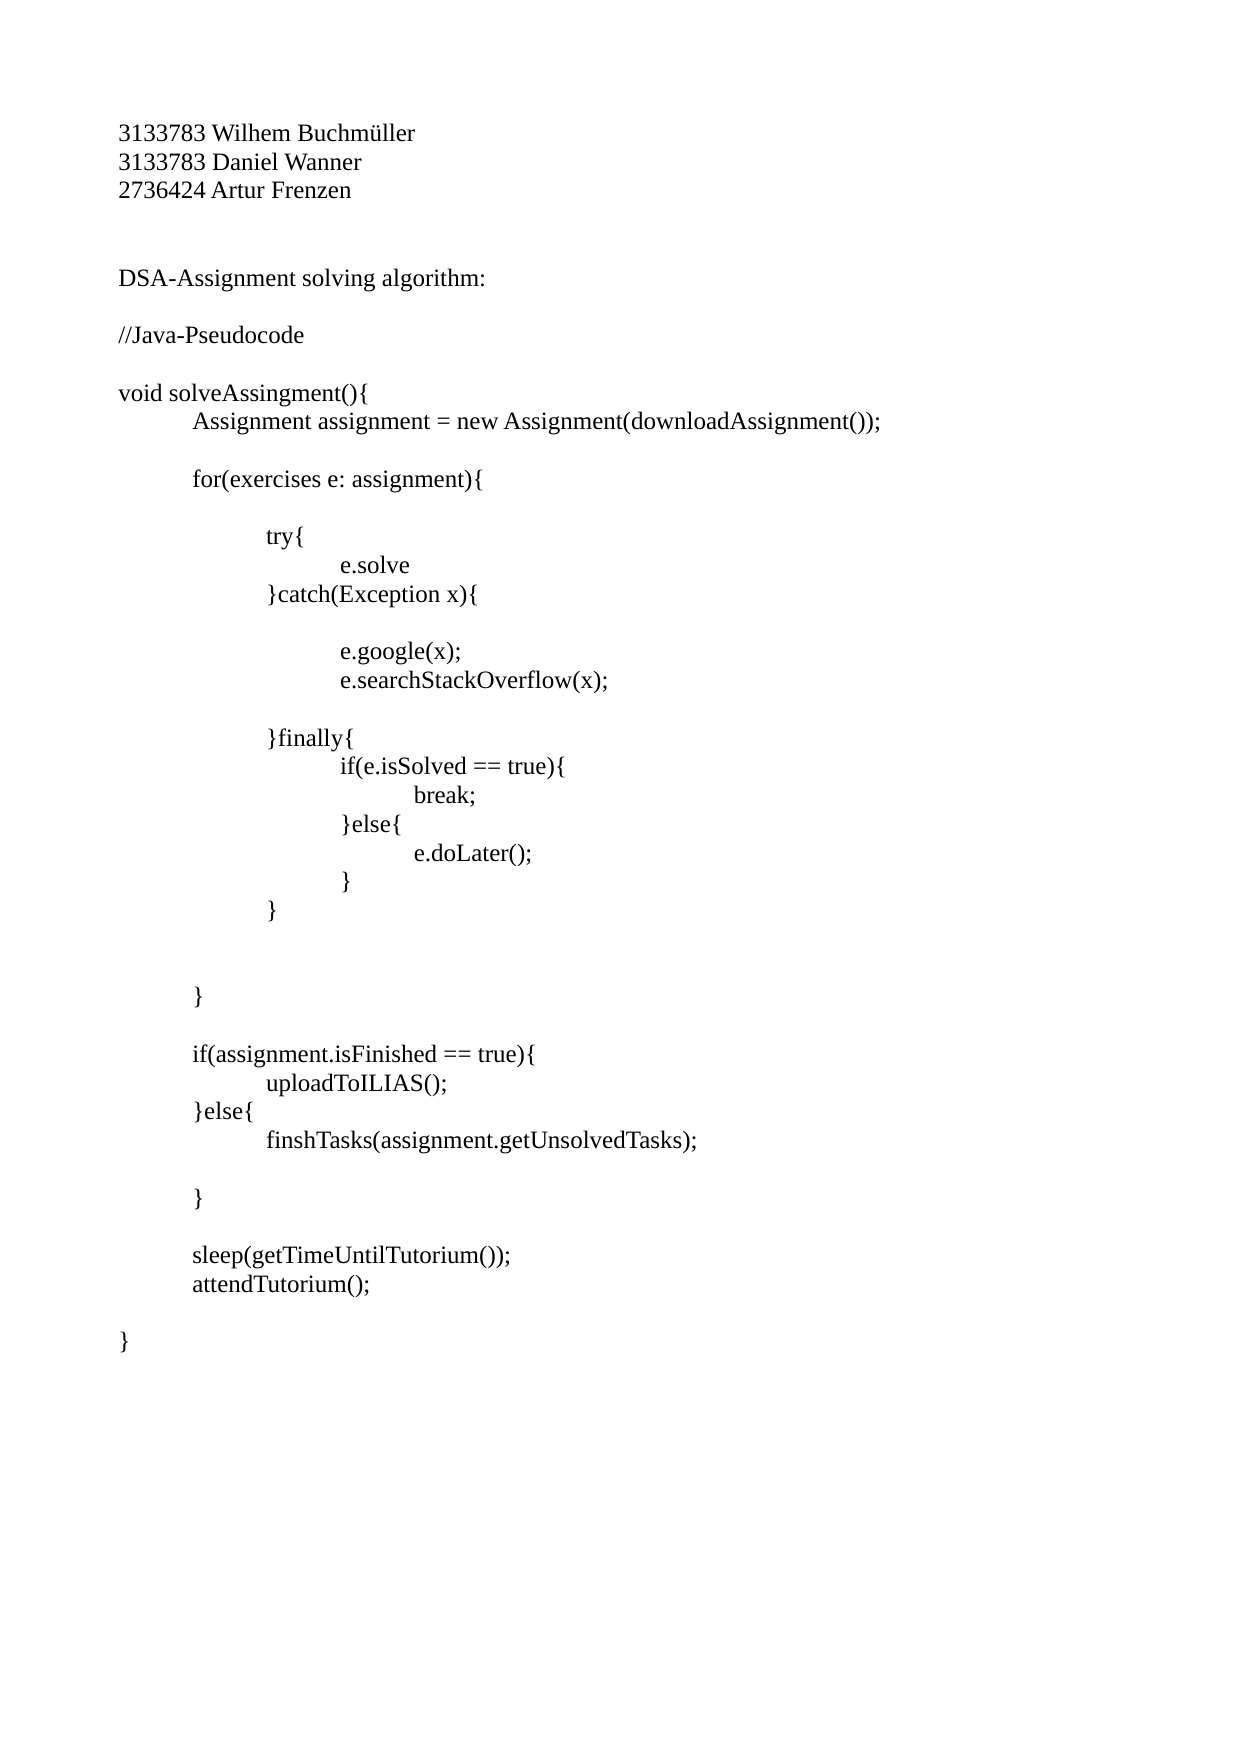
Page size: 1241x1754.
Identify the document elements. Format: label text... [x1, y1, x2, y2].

text try{ [118, 521, 1122, 550]
text for(exercises e: assignment){ [118, 464, 1122, 493]
text } [118, 895, 1122, 924]
text uploadToILIAS(); [118, 1068, 1122, 1096]
text }catch(Exception x){ [118, 579, 1122, 608]
text DSA-Assignment solving algorithm: [118, 263, 1122, 291]
text } [118, 866, 1122, 895]
text e.searchStackOverflow(x); [118, 665, 1122, 694]
text e.solve [118, 550, 1122, 579]
text }else{ [118, 809, 1122, 838]
text if(e.isSolved == true){ [118, 751, 1122, 780]
text e.doLater(); [118, 838, 1122, 866]
text } [118, 1183, 1122, 1211]
text //Java-Pseudocode [118, 320, 1122, 349]
text finshTasks(assignment.getUnsolvedTasks); [118, 1125, 1122, 1154]
text } [118, 981, 1122, 1010]
text e.google(x); [118, 636, 1122, 665]
text if(assignment.isFinished == true){ [118, 1039, 1122, 1068]
text sleep(getTimeUntilTutorium()); [118, 1240, 1122, 1269]
text }else{ [118, 1096, 1122, 1125]
text }finally{ [118, 723, 1122, 751]
text attendTutorium(); [118, 1269, 1122, 1298]
text Assignment assignment = new Assignment(downloadAssignment()); [118, 406, 1122, 435]
text void solveAssingment(){ [118, 378, 1122, 406]
text } [118, 1326, 1122, 1355]
text break; [118, 780, 1122, 809]
